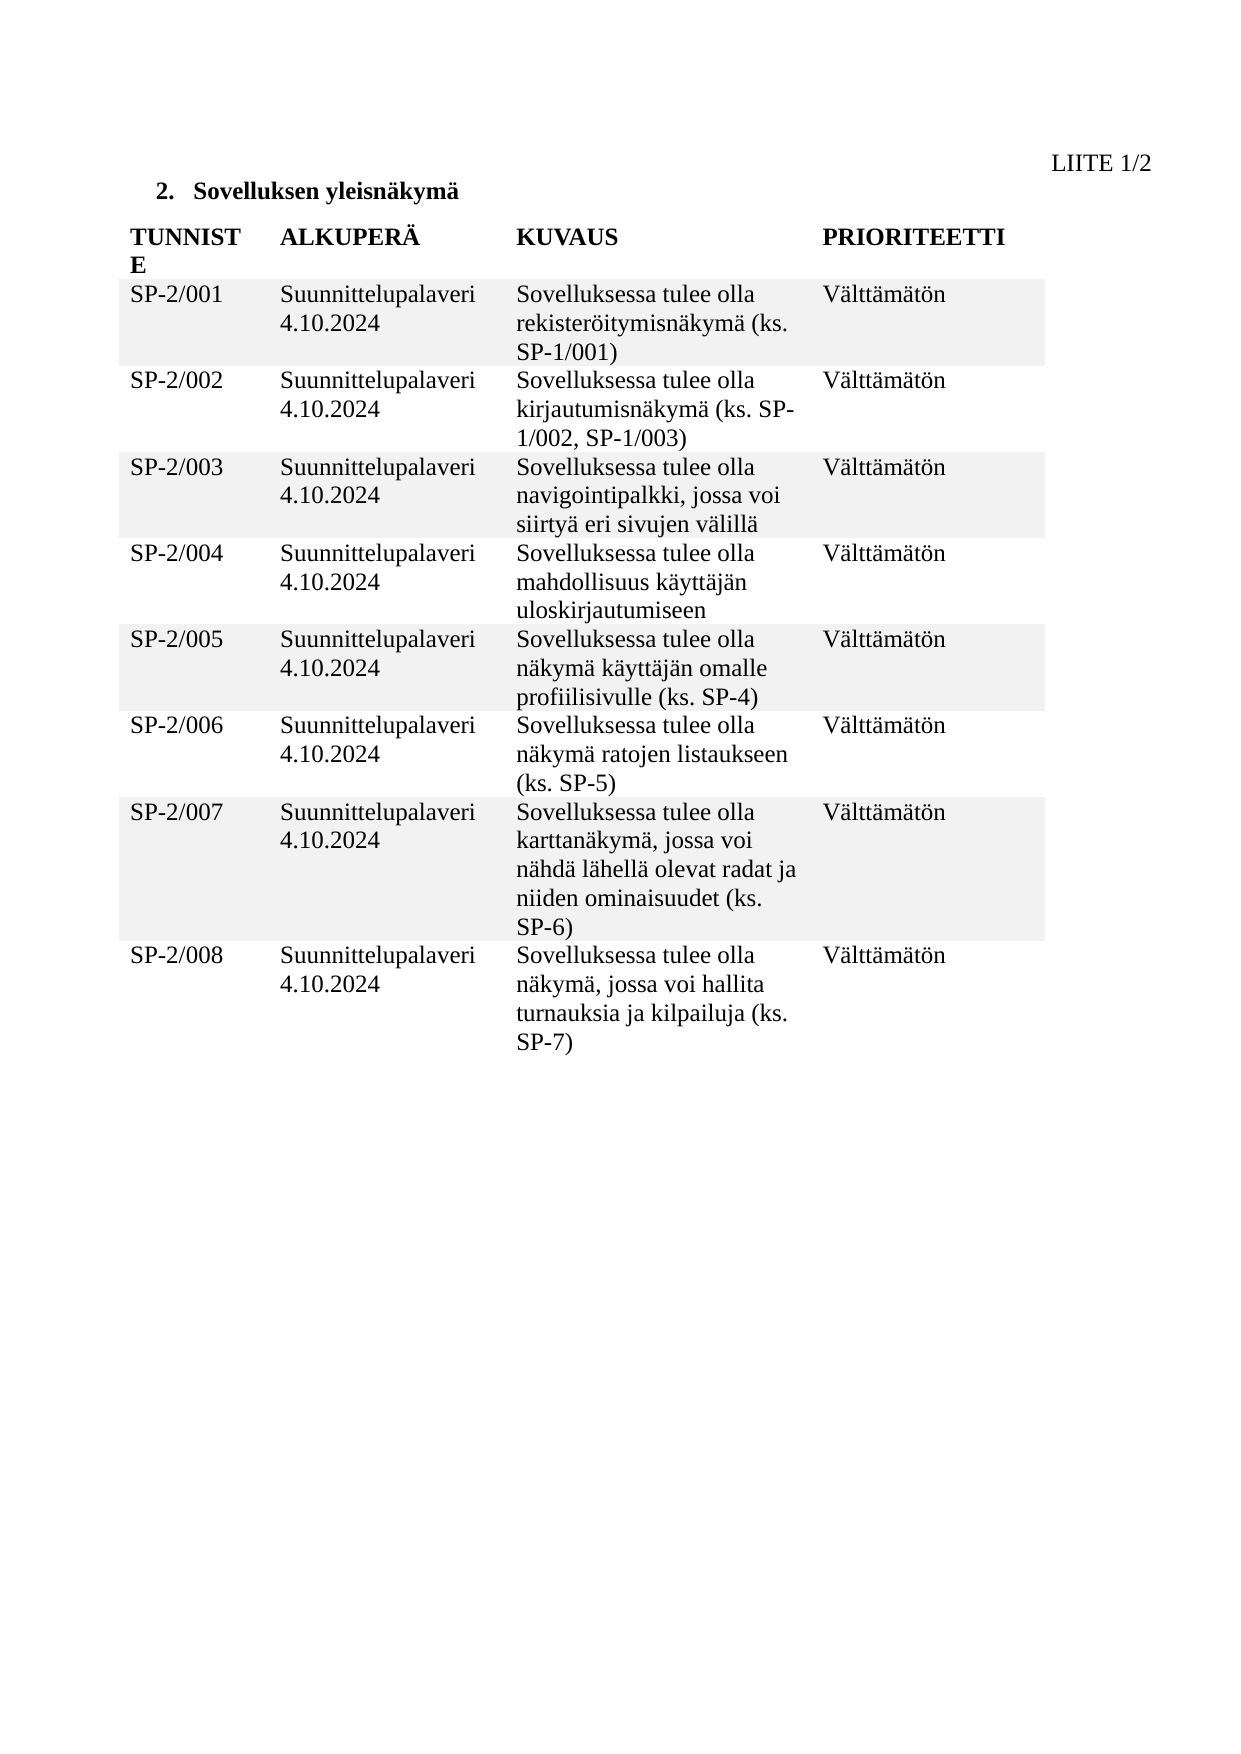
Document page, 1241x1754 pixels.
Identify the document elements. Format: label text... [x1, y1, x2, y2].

table_cell SP-2/002 [119, 366, 269, 452]
list Sovelluksen yleisnäkymä [156, 176, 1152, 205]
table_cell Välttämätön [811, 538, 1045, 624]
table_cell Suunnittelupalaveri 4.10.2024 [269, 366, 505, 452]
table_cell Suunnittelupalaveri 4.10.2024 [269, 452, 505, 538]
table_cell SP-2/001 [119, 279, 269, 366]
table_cell Sovelluksessa tulee olla kirjautumisnäkymä (ks. SP-1/002, SP-1/003) [505, 366, 811, 452]
table_cell SP-2/006 [119, 711, 269, 797]
table_cell Välttämätön [811, 711, 1045, 797]
table_cell Välttämätön [811, 624, 1045, 711]
text LIITE 1/2 [118, 148, 1152, 176]
table_cell SP-2/008 [119, 941, 269, 1056]
table_header KUVAUS [505, 222, 811, 279]
table_cell Suunnittelupalaveri 4.10.2024 [269, 279, 505, 366]
table_cell Välttämätön [811, 366, 1045, 452]
table_cell Välttämätön [811, 941, 1045, 1056]
table_header ALKUPERÄ [269, 222, 505, 279]
table_cell Suunnittelupalaveri 4.10.2024 [269, 624, 505, 711]
table_cell Sovelluksessa tulee olla navigointipalkki, jossa voi siirtyä eri sivujen välillä [505, 452, 811, 538]
table_cell Suunnittelupalaveri 4.10.2024 [269, 711, 505, 797]
table_cell Sovelluksessa tulee olla karttanäkymä, jossa voi nähdä lähellä olevat radat ja niiden ominaisuudet (ks. SP-6) [505, 797, 811, 941]
table_cell SP-2/007 [119, 797, 269, 941]
table_cell Sovelluksessa tulee olla näkymä ratojen listaukseen (ks. SP-5) [505, 711, 811, 797]
table_cell Sovelluksessa tulee olla näkymä, jossa voi hallita turnauksia ja kilpailuja (ks. SP-7) [505, 941, 811, 1056]
table_cell SP-2/004 [119, 538, 269, 624]
table_cell Suunnittelupalaveri 4.10.2024 [269, 797, 505, 941]
table_header TUNNISTE [119, 222, 269, 279]
table_cell Sovelluksessa tulee olla mahdollisuus käyttäjän uloskirjautumiseen [505, 538, 811, 624]
table_cell Sovelluksessa tulee olla rekisteröitymisnäkymä (ks. SP-1/001) [505, 279, 811, 366]
table_cell Suunnittelupalaveri 4.10.2024 [269, 538, 505, 624]
table_cell Sovelluksessa tulee olla näkymä käyttäjän omalle profiilisivulle (ks. SP-4) [505, 624, 811, 711]
table_cell Välttämätön [811, 797, 1045, 941]
table_header PRIORITEETTI [811, 222, 1045, 279]
table_cell SP-2/005 [119, 624, 269, 711]
table_cell SP-2/003 [119, 452, 269, 538]
table_cell Välttämätön [811, 452, 1045, 538]
table_cell Suunnittelupalaveri 4.10.2024 [269, 941, 505, 1056]
table_cell Välttämätön [811, 279, 1045, 366]
